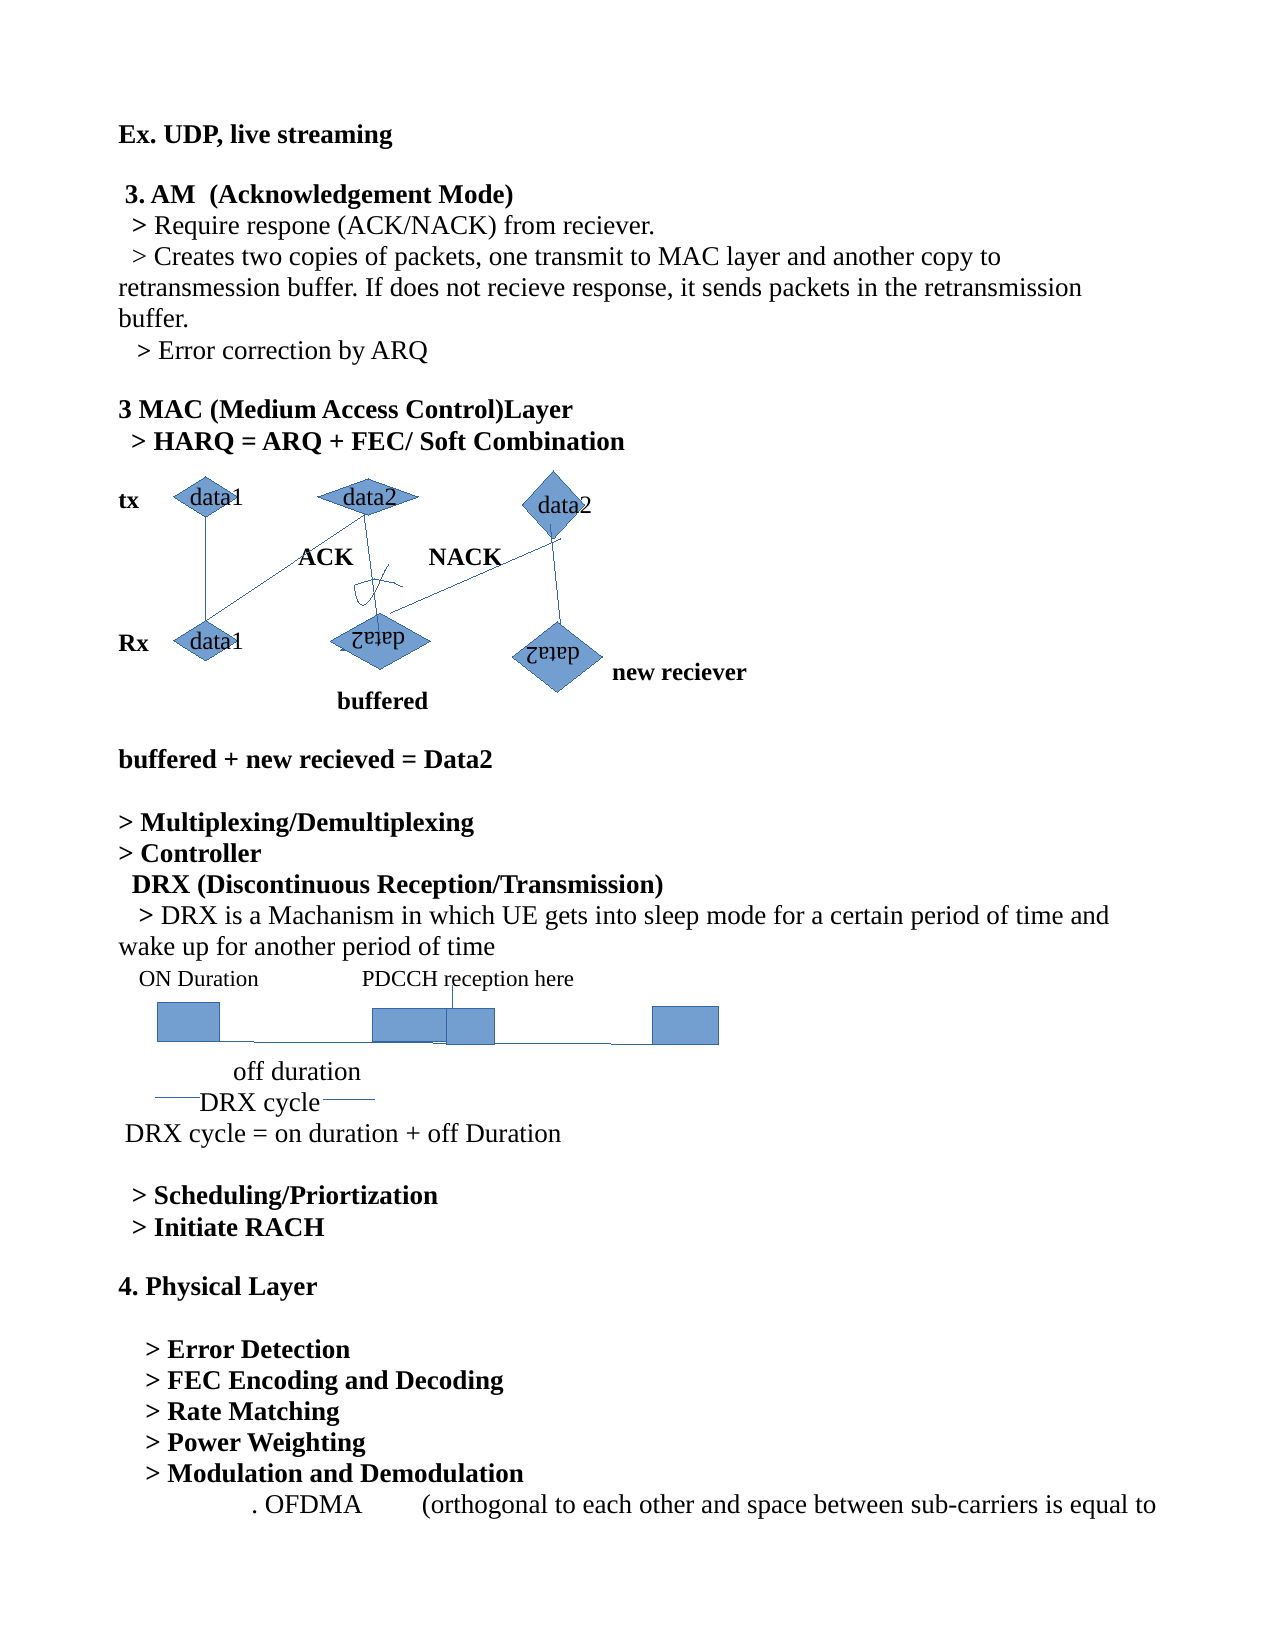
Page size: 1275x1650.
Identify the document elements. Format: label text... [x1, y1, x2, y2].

text tx [214, 485, 359, 513]
text > Require respone (ACK/NACK) from reciever. [118, 209, 1157, 240]
text buffered + new recieved = Data2 [118, 743, 1157, 774]
text Rx [567, 628, 1157, 657]
text Ex. UDP, live streaming [118, 118, 1157, 149]
text > Error Detection [118, 1333, 1157, 1364]
text > Error correction by ARQ [118, 334, 1157, 365]
text ACK NACK [206, 542, 1157, 571]
text 3. AM (Acknowledgement Mode) [118, 178, 1157, 209]
text > Controller [118, 837, 1157, 868]
text > Initiate RACH [118, 1211, 1157, 1242]
text tx [118, 485, 197, 513]
text > Scheduling/Priortization [118, 1179, 1157, 1211]
text > FEC Encoding and Decoding [118, 1364, 1157, 1395]
text new reciever [118, 657, 548, 686]
text DRX cycle [118, 1086, 1157, 1117]
text tx [377, 485, 539, 513]
text 3 MAC (Medium Access Control)Layer [118, 394, 1157, 425]
text off duration [118, 1055, 1157, 1086]
text Rx [404, 628, 547, 657]
text Rx [118, 628, 198, 657]
text > Creates two copies of packets, one transmit to MAC layer and another copy to retransmession buffer. If does not recieve response, it sends packets in the retransmission buffer. [118, 240, 1157, 334]
text ON Duration PDCCH reception here [118, 961, 1157, 993]
text [118, 542, 205, 571]
text Rx [214, 628, 356, 657]
text 4. Physical Layer [118, 1271, 1157, 1302]
text > Multiplexing/Demultiplexing [118, 806, 1157, 837]
text > DRX is a Machanism in which UE gets into sleep mode for a certain period of time and wake up for another period of time [118, 899, 1157, 961]
text > Power Weighting [118, 1426, 1157, 1457]
text buffered [118, 686, 1157, 715]
text > Modulation and Demodulation [118, 1457, 1157, 1488]
text > Rate Matching [118, 1395, 1157, 1426]
text new reciever [567, 657, 1157, 686]
text > HARQ = ARQ + FEC/ Soft Combination [118, 425, 1157, 456]
text DRX cycle = on duration + off Duration [118, 1117, 1157, 1148]
text Rx [124, 636, 130, 643]
text DRX (Discontinuous Reception/Transmission) [118, 868, 1157, 899]
text tx [568, 485, 1157, 513]
text . OFDMA (orthogonal to each other and space between sub-carriers is equal to [118, 1488, 1157, 1520]
